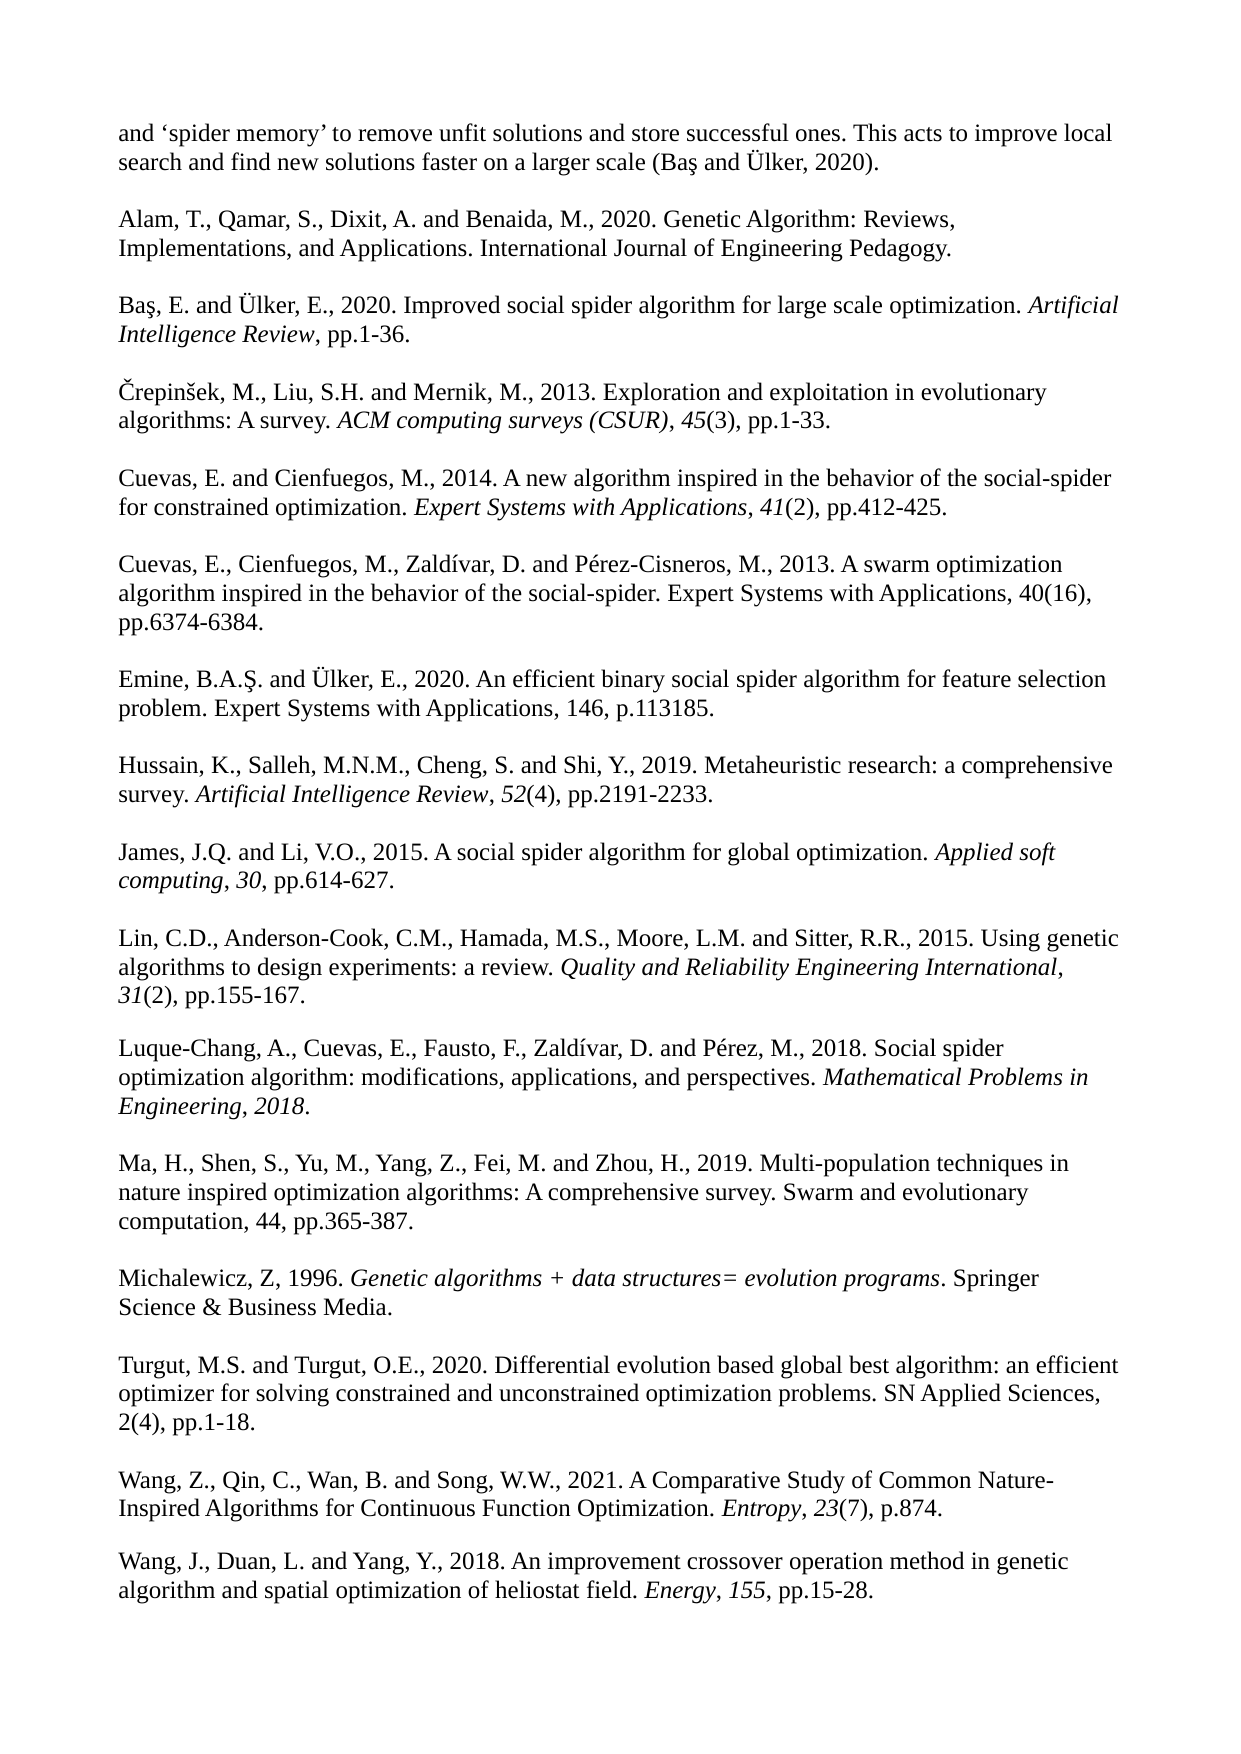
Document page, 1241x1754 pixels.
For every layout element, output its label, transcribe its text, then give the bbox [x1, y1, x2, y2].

text Emine, B.A.Ş. and Ülker, E., 2020. An efficient binary social spider algorithm for feature selection problem. Expert Systems with Applications, 146, p.113185. [118, 664, 1122, 722]
text Cuevas, E., Cienfuegos, M., Zaldívar, D. and Pérez-Cisneros, M., 2013. A swarm optimization algorithm inspired in the behavior of the social-spider. Expert Systems with Applications, 40(16), pp.6374-6384. [118, 549, 1122, 636]
text Ma, H., Shen, S., Yu, M., Yang, Z., Fei, M. and Zhou, H., 2019. Multi-population techniques in nature inspired optimization algorithms: A comprehensive survey. Swarm and evolutionary computation, 44, pp.365-387. [118, 1148, 1122, 1235]
text Baş, E. and Ülker, E., 2020. Improved social spider algorithm for large scale optimization. Artificial Intelligence Review, pp.1-36. [118, 291, 1122, 348]
text Wang, J., Duan, L. and Yang, Y., 2018. An improvement crossover operation method in genetic algorithm and spatial optimization of heliostat field. Energy, 155, pp.15-28. [118, 1546, 1122, 1604]
text Turgut, M.S. and Turgut, O.E., 2020. Differential evolution based global best algorithm: an efficient optimizer for solving constrained and unconstrained optimization problems. SN Applied Sciences, 2(4), pp.1-18. [118, 1350, 1122, 1436]
text and ‘spider memory’ to remove unfit solutions and store successful ones. This acts to improve local search and find new solutions faster on a larger scale (Baş and Ülker, 2020). [118, 118, 1122, 176]
text James, J.Q. and Li, V.O., 2015. A social spider algorithm for global optimization. Applied soft computing, 30, pp.614-627. [118, 837, 1122, 894]
text Wang, Z., Qin, C., Wan, B. and Song, W.W., 2021. A Comparative Study of Common Nature-Inspired Algorithms for Continuous Function Optimization. Entropy, 23(7), p.874. [118, 1465, 1122, 1522]
text Črepinšek, M., Liu, S.H. and Mernik, M., 2013. Exploration and exploitation in evolutionary algorithms: A survey. ACM computing surveys (CSUR), 45(3), pp.1-33. [118, 377, 1122, 434]
text Lin, C.D., Anderson‐Cook, C.M., Hamada, M.S., Moore, L.M. and Sitter, R.R., 2015. Using genetic algorithms to design experiments: a review. Quality and Reliability Engineering International, 31(2), pp.155-167. [118, 923, 1122, 1009]
text Michalewicz, Z, 1996. Genetic algorithms + data structures= evolution programs. Springer Science & Business Media. [118, 1263, 1122, 1321]
text Hussain, K., Salleh, M.N.M., Cheng, S. and Shi, Y., 2019. Metaheuristic research: a comprehensive survey. Artificial Intelligence Review, 52(4), pp.2191-2233. [118, 751, 1122, 808]
text Alam, T., Qamar, S., Dixit, A. and Benaida, M., 2020. Genetic Algorithm: Reviews, Implementations, and Applications. International Journal of Engineering Pedagogy. [118, 204, 1122, 262]
text Cuevas, E. and Cienfuegos, M., 2014. A new algorithm inspired in the behavior of the social-spider for constrained optimization. Expert Systems with Applications, 41(2), pp.412-425. [118, 463, 1122, 521]
text Luque-Chang, A., Cuevas, E., Fausto, F., Zaldívar, D. and Pérez, M., 2018. Social spider optimization algorithm: modifications, applications, and perspectives. Mathematical Problems in Engineering, 2018. [118, 1033, 1122, 1120]
